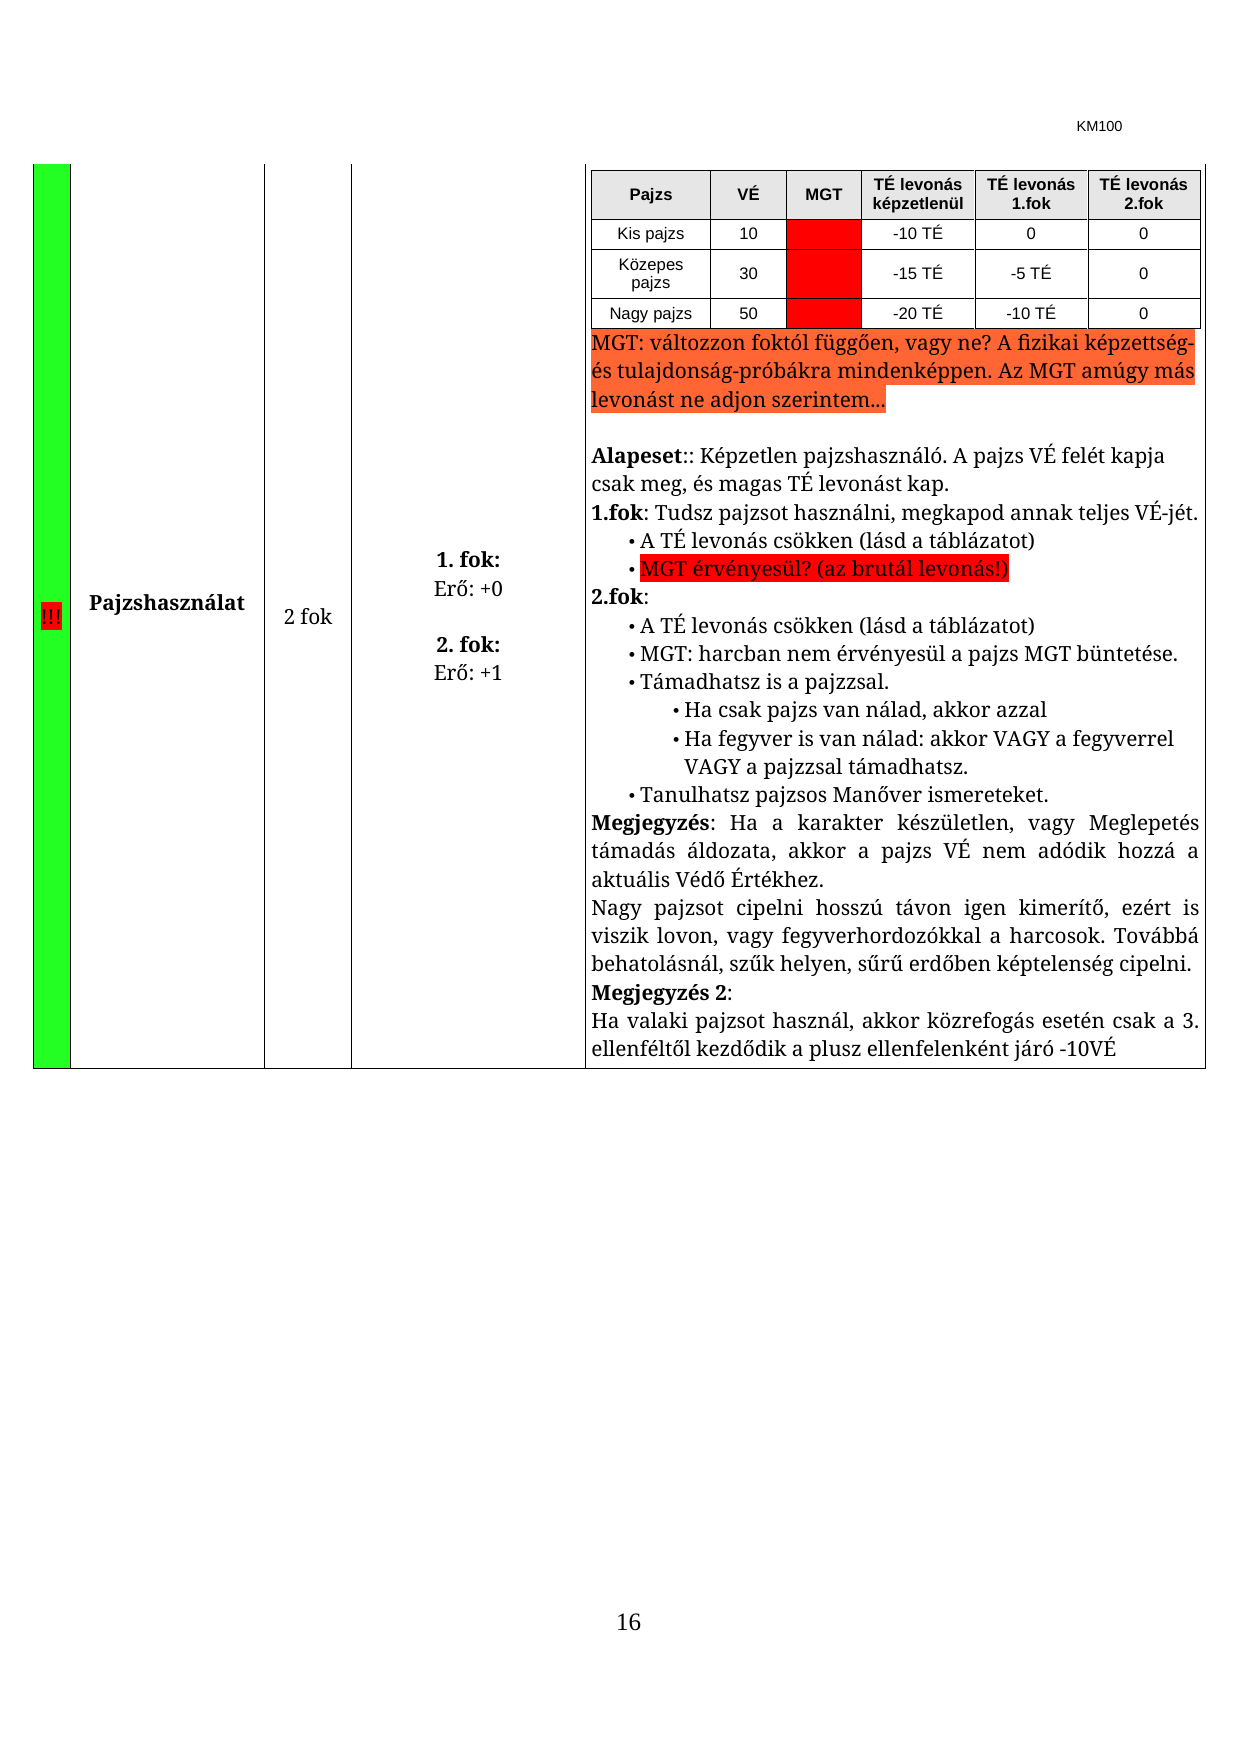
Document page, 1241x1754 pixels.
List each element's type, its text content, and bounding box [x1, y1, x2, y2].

table_header MGT [787, 171, 861, 219]
table_cell 0 [1089, 220, 1200, 249]
table_cell 50 [711, 299, 786, 328]
table_cell -15 TÉ [862, 250, 974, 298]
table_cell [787, 250, 861, 298]
table_header TÉ levonás képzetlenül [862, 171, 974, 219]
table_cell 0 [1089, 299, 1200, 328]
table_cell Nagy pajzs [592, 299, 710, 328]
table_cell MGT: változzon foktól függően, vagy ne? A fizikai képzettség- és tulajdonság-próbákra mindenképpen. Az MGT amúgy más levonást ne adjon szerintem... Alapeset:: Képzetlen pajzshasználó. A pajzs VÉ felét kapja csak meg, és magas TÉ levonást kap. 1.fok: Tudsz pajzsot használni, megkapod annak teljes VÉ-jét. A TÉ levonás csökken (lásd a táblázatot) MGT érvényesül? (az brutál levonás!) 2.fok: A TÉ levonás csökken (lásd a táblázatot) MGT: harcban nem érvényesül a pajzs MGT büntetése. Támadhatsz is a pajzzsal. Ha csak pajzs van nálad, akkor azzal Ha fegyver is van nálad: akkor VAGY a fegyverrel VAGY a pajzzsal támadhatsz. Tanulhatsz pajzsos Manőver ismereteket. Megjegyzés: Ha a karakter készületlen, vagy Meglepetés támadás áldozata, akkor a pajzs VÉ nem adódik hozzá a aktuális Védő Értékhez. Nagy pajzsot cipelni hosszú távon igen kimerítő, ezért is viszik lovon, vagy fegyverhordozókkal a harcosok. Továbbá behatolásnál, szűk helyen, sűrű erdőben képtelenség cipelni. Megjegyzés 2: Ha valaki pajzsot használ, akkor közrefogás esetén csak a 3. ellenféltől kezdődik a plusz ellenfelenként járó -10VÉ [586, 164, 1205, 1068]
table_cell 0 [1089, 250, 1200, 298]
table_header Pajzs [592, 171, 710, 219]
table_header TÉ levonás 2.fok [1089, 171, 1200, 219]
table_cell 0 [976, 220, 1087, 249]
table_cell !!! [34, 164, 70, 1068]
table_cell -20 TÉ [862, 299, 974, 328]
table_cell -5 TÉ [976, 250, 1087, 298]
table_cell 2 fok [265, 164, 351, 1068]
table_cell Kis pajzs [592, 220, 710, 249]
table_cell -10 TÉ [976, 299, 1087, 328]
table_header VÉ [711, 171, 786, 219]
table_cell 1. fok: Erő: +0 2. fok: Erő: +1 [352, 164, 585, 1068]
table_cell 10 [711, 220, 786, 249]
table_header TÉ levonás 1.fok [976, 171, 1087, 219]
table_cell [787, 299, 861, 328]
table_cell Közepes pajzs [592, 250, 710, 298]
table_cell 30 [711, 250, 786, 298]
table_cell [787, 220, 861, 249]
table_cell Pajzshasználat [71, 164, 264, 1068]
table_cell -10 TÉ [862, 220, 974, 249]
